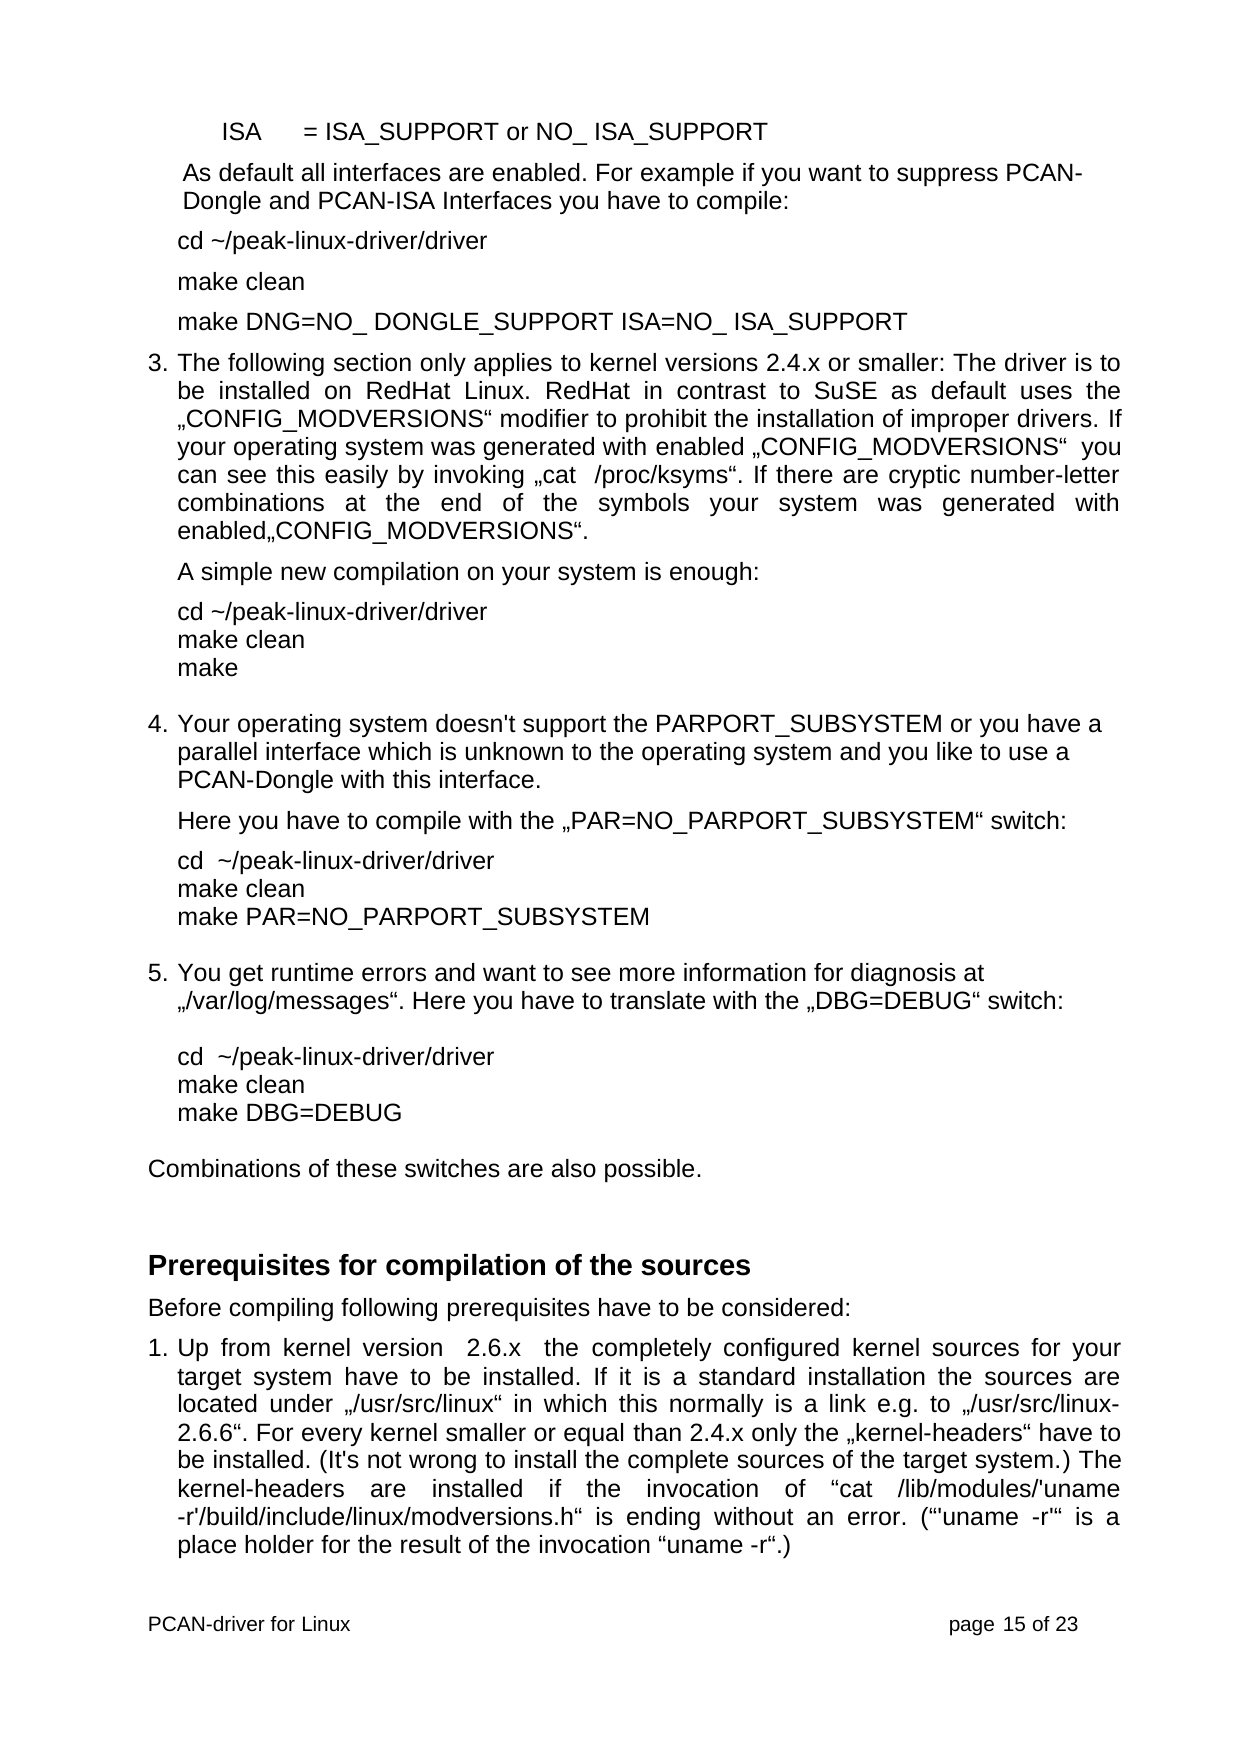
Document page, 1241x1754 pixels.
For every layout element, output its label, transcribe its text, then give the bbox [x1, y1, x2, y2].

subtitle Prerequisites for compilation of the sources [118, 1249, 1122, 1281]
list make DNG=NO_ DONGLE_SUPPORT ISA=NO_ ISA_SUPPORT [148, 308, 1122, 336]
text Combinations of these switches are also possible. [148, 1155, 1122, 1183]
list cd ~/peak-linux-driver/driver [148, 847, 1122, 875]
list make clean [148, 875, 1122, 903]
list make clean [147, 626, 1122, 654]
list Your operating system doesn't support the PARPORT_SUBSYSTEM or you have a parallel interface which is unknown to the operating system and you like to use a PCAN-Dongle with this interface. [148, 710, 1122, 794]
list make clean [148, 1071, 1122, 1099]
list Up from kernel version 2.6.x the completely configured kernel sources for your target system have to be installed. If it is a standard installation the sources are located under „/usr/src/linux“ in which this normally is a link e.g. to „/usr/src/linux-2.6.6“. For every kernel smaller or equal than 2.4.x only the „kernel-headers“ have to be installed. (It's not wrong to install the complete sources of the target system.) The kernel-headers are installed if the invocation of “cat /lib/modules/'uname -r'/build/include/linux/modversions.h“ is ending without an error. (“'uname -r'“ is a place holder for the result of the invocation “uname -r“.) [148, 1334, 1122, 1558]
list cd ~/peak-linux-driver/driver [147, 598, 1122, 626]
list make PAR=NO_PARPORT_SUBSYSTEM [148, 903, 1122, 931]
list make [147, 654, 1122, 682]
list Here you have to compile with the „PAR=NO_PARPORT_SUBSYSTEM“ switch: [148, 807, 1122, 834]
list A simple new compilation on your system is enough: [148, 557, 1122, 585]
text Before compiling following prerequisites have to be considered: [148, 1294, 1122, 1322]
list You get runtime errors and want to see more information for diagnosis at „/var/log/messages“. Here you have to translate with the „DBG=DEBUG“ switch: [148, 959, 1122, 1015]
list make clean [148, 268, 1122, 296]
list cd ~/peak-linux-driver/driver [148, 1043, 1122, 1071]
list The following section only applies to kernel versions 2.4.x or smaller: The driver is to be installed on RedHat Linux. RedHat in contrast to SuSE as default uses the „CONFIG_MODVERSIONS“ modifier to prohibit the installation of improper drivers. If your operating system was generated with enabled „CONFIG_MODVERSIONS“ you can see this easily by invoking „cat /proc/ksyms“. If there are cryptic number-letter combinations at the end of the symbols your system was generated with enabled„CONFIG_MODVERSIONS“. [148, 349, 1122, 545]
text As default all interfaces are enabled. For example if you want to suppress PCAN- Dongle and PCAN-ISA Interfaces you have to compile: [148, 159, 1122, 215]
text ISA = ISA_SUPPORT or NO_ ISA_SUPPORT [148, 118, 1122, 146]
list cd ~/peak-linux-driver/driver [148, 227, 1122, 255]
list make DBG=DEBUG [148, 1099, 1122, 1127]
